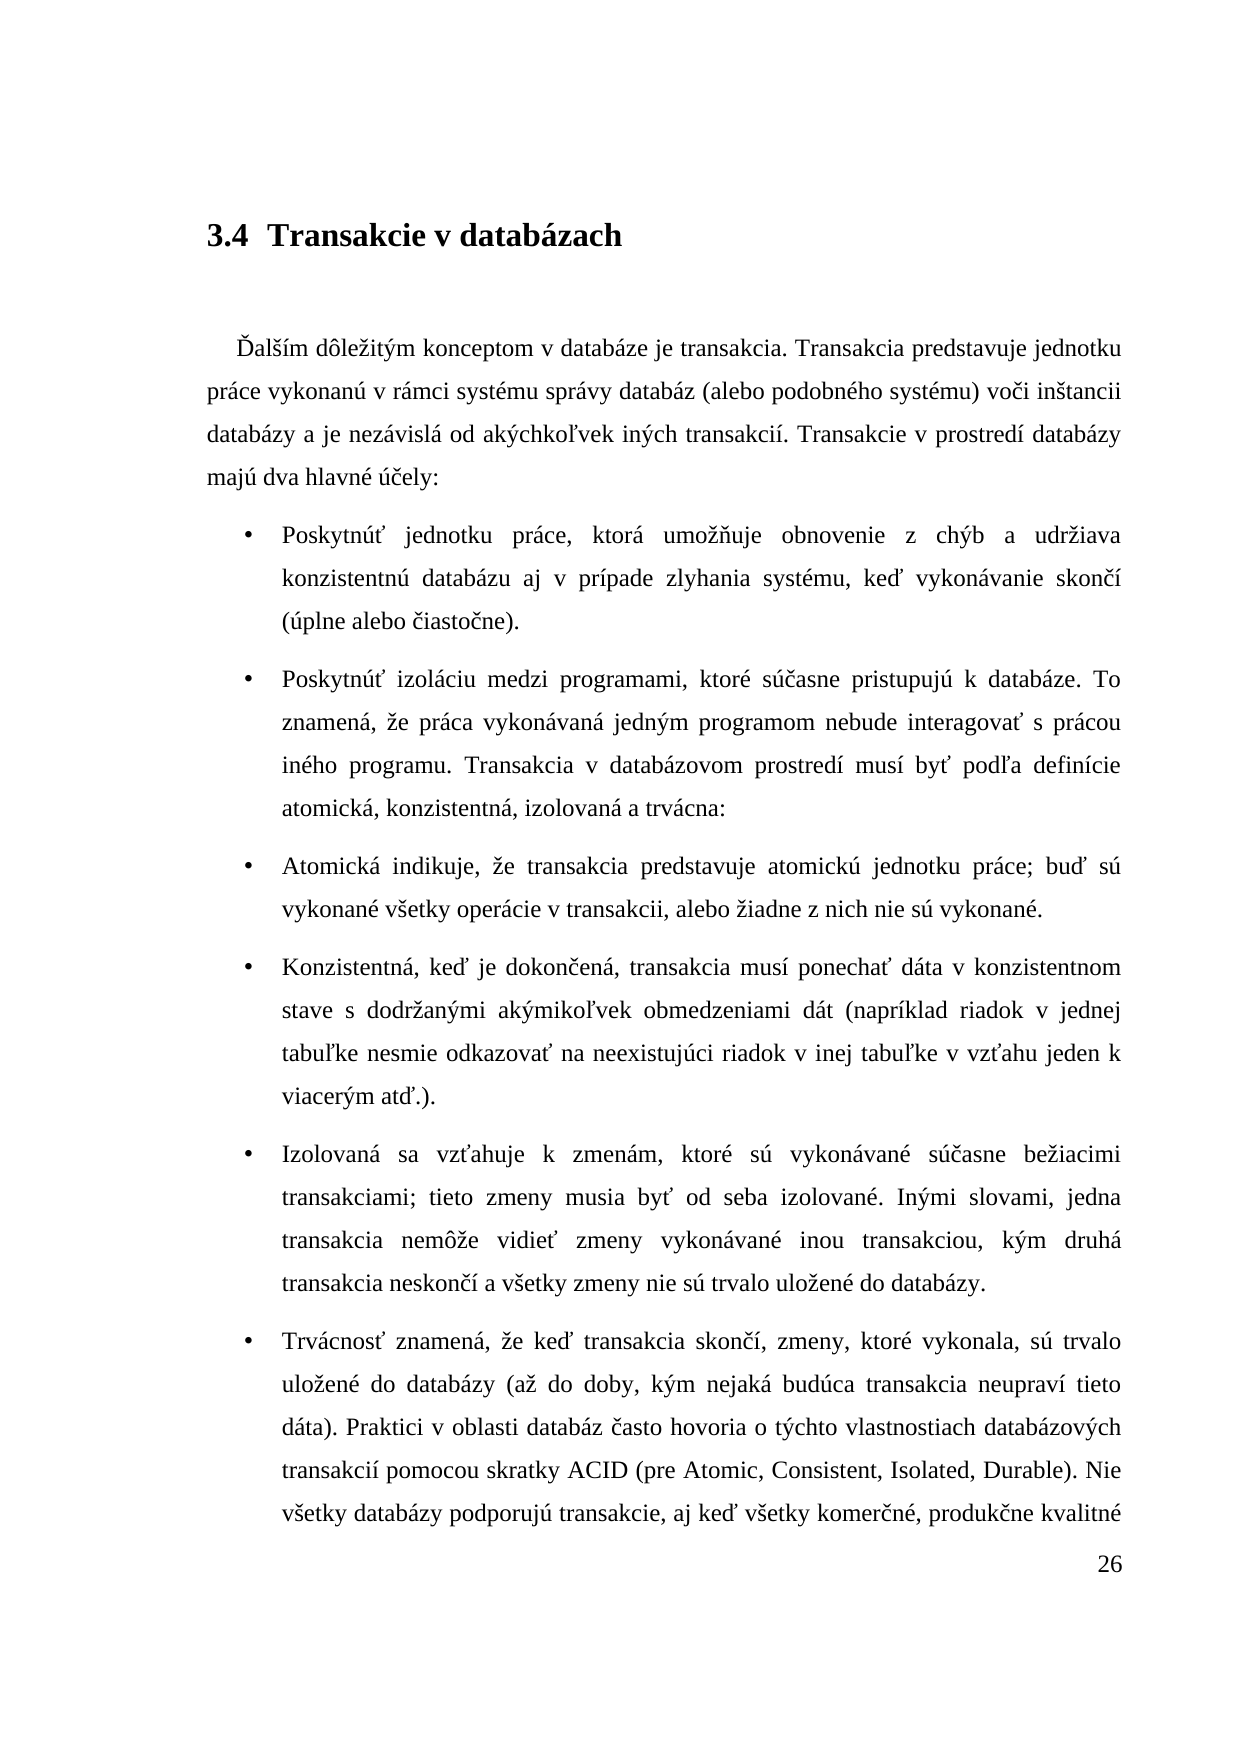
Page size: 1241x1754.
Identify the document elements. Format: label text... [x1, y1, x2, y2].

list Izolovaná sa vzťahuje k zmenám, ktoré sú vykonávané súčasne bežiacimi transakciami; tieto zmeny musia byť od seba izolované. Inými slovami, jedna transakcia nemôže vidieť zmeny vykonávané inou transakciou, kým druhá transakcia neskončí a všetky zmeny nie sú trvalo uložené do databázy. [244, 1139, 1122, 1297]
subtitle Transakcie v databázach [207, 216, 1122, 254]
list Poskytnúť jednotku práce, ktorá umožňuje obnovenie z chýb a udržiava konzistentnú databázu aj v prípade zlyhania systému, keď vykonávanie skončí (úplne alebo čiastočne). [244, 520, 1122, 635]
list Konzistentná, keď je dokončená, transakcia musí ponechať dáta v konzistentnom stave s dodržanými akýmikoľvek obmedzeniami dát (napríklad riadok v jednej tabuľke nesmie odkazovať na neexistujúci riadok v inej tabuľke v vzťahu jeden k viacerým atď.). [244, 952, 1122, 1110]
list Atomická indikuje, že transakcia predstavuje atomickú jednotku práce; buď sú vykonané všetky operácie v transakcii, alebo žiadne z nich nie sú vykonané. [244, 851, 1122, 923]
list Trvácnosť znamená, že keď transakcia skončí, zmeny, ktoré vykonala, sú trvalo uložené do databázy (až do doby, kým nejaká budúca transakcia neupraví tieto dáta). Praktici v oblasti databáz často hovoria o týchto vlastnostiach databázových transakcií pomocou skratky ACID (pre Atomic, Consistent, Isolated, Durable). Nie všetky databázy podporujú transakcie, aj keď všetky komerčné, produkčne kvalitné [244, 1326, 1122, 1527]
text Ďalším dôležitým konceptom v databáze je transakcia. Transakcia predstavuje jednotku práce vykonanú v rámci systému správy databáz (alebo podobného systému) voči inštancii databázy a je nezávislá od akýchkoľvek iných transakcií. Transakcie v prostredí databázy majú dva hlavné účely: [207, 333, 1122, 491]
list Poskytnúť izoláciu medzi programami, ktoré súčasne pristupujú k databáze. To znamená, že práca vykonávaná jedným programom nebude interagovať s prácou iného programu. Transakcia v databázovom prostredí musí byť podľa definície atomická, konzistentná, izolovaná a trvácna: [244, 664, 1122, 822]
